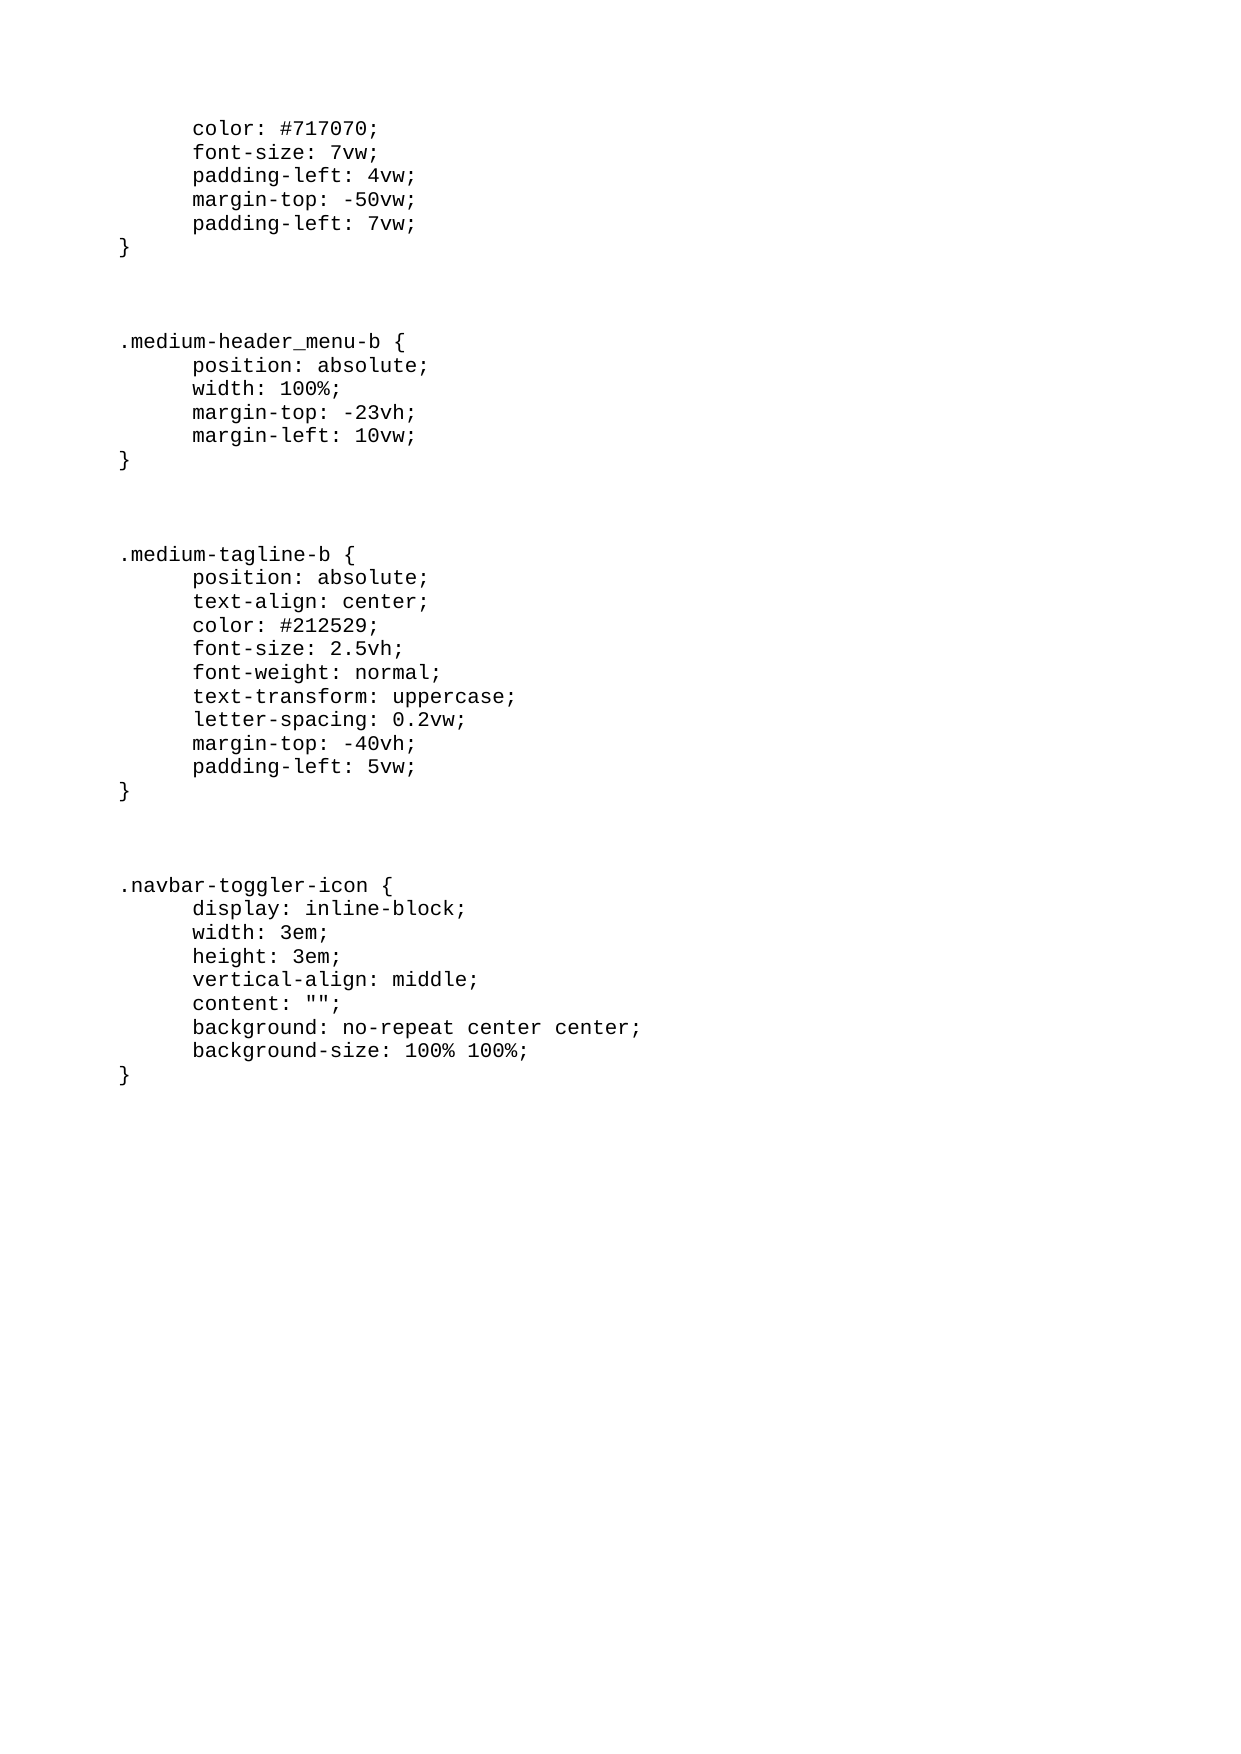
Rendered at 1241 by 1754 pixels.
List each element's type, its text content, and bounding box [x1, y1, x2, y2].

text text-align: center; [118, 591, 1122, 615]
text } [118, 236, 1122, 260]
text vertical-align: middle; [118, 969, 1122, 993]
text font-size: 7vw; [118, 142, 1122, 165]
text letter-spacing: 0.2vw; [118, 709, 1122, 733]
text margin-top: -23vh; [118, 402, 1122, 426]
text } [118, 1064, 1122, 1088]
text display: inline-block; [118, 898, 1122, 922]
text font-size: 2.5vh; [118, 638, 1122, 662]
text margin-top: -40vh; [118, 733, 1122, 757]
text background: no-repeat center center; [118, 1017, 1122, 1040]
text width: 100%; [118, 378, 1122, 402]
text content: ""; [118, 993, 1122, 1017]
text position: absolute; [118, 567, 1122, 591]
text margin-top: -50vw; [118, 189, 1122, 213]
text font-weight: normal; [118, 662, 1122, 686]
text width: 3em; [118, 922, 1122, 946]
text position: absolute; [118, 354, 1122, 378]
text padding-left: 4vw; [118, 165, 1122, 189]
text color: #717070; [118, 118, 1122, 142]
text height: 3em; [118, 946, 1122, 969]
text } [118, 780, 1122, 804]
text .navbar-toggler-icon { [118, 875, 1122, 898]
text } [118, 449, 1122, 473]
text .medium-header_menu-b { [118, 331, 1122, 354]
text padding-left: 7vw; [118, 213, 1122, 236]
text .medium-tagline-b { [118, 544, 1122, 567]
text padding-left: 5vw; [118, 757, 1122, 780]
text background-size: 100% 100%; [118, 1040, 1122, 1064]
text color: #212529; [118, 615, 1122, 638]
text margin-left: 10vw; [118, 426, 1122, 449]
text text-transform: uppercase; [118, 686, 1122, 709]
